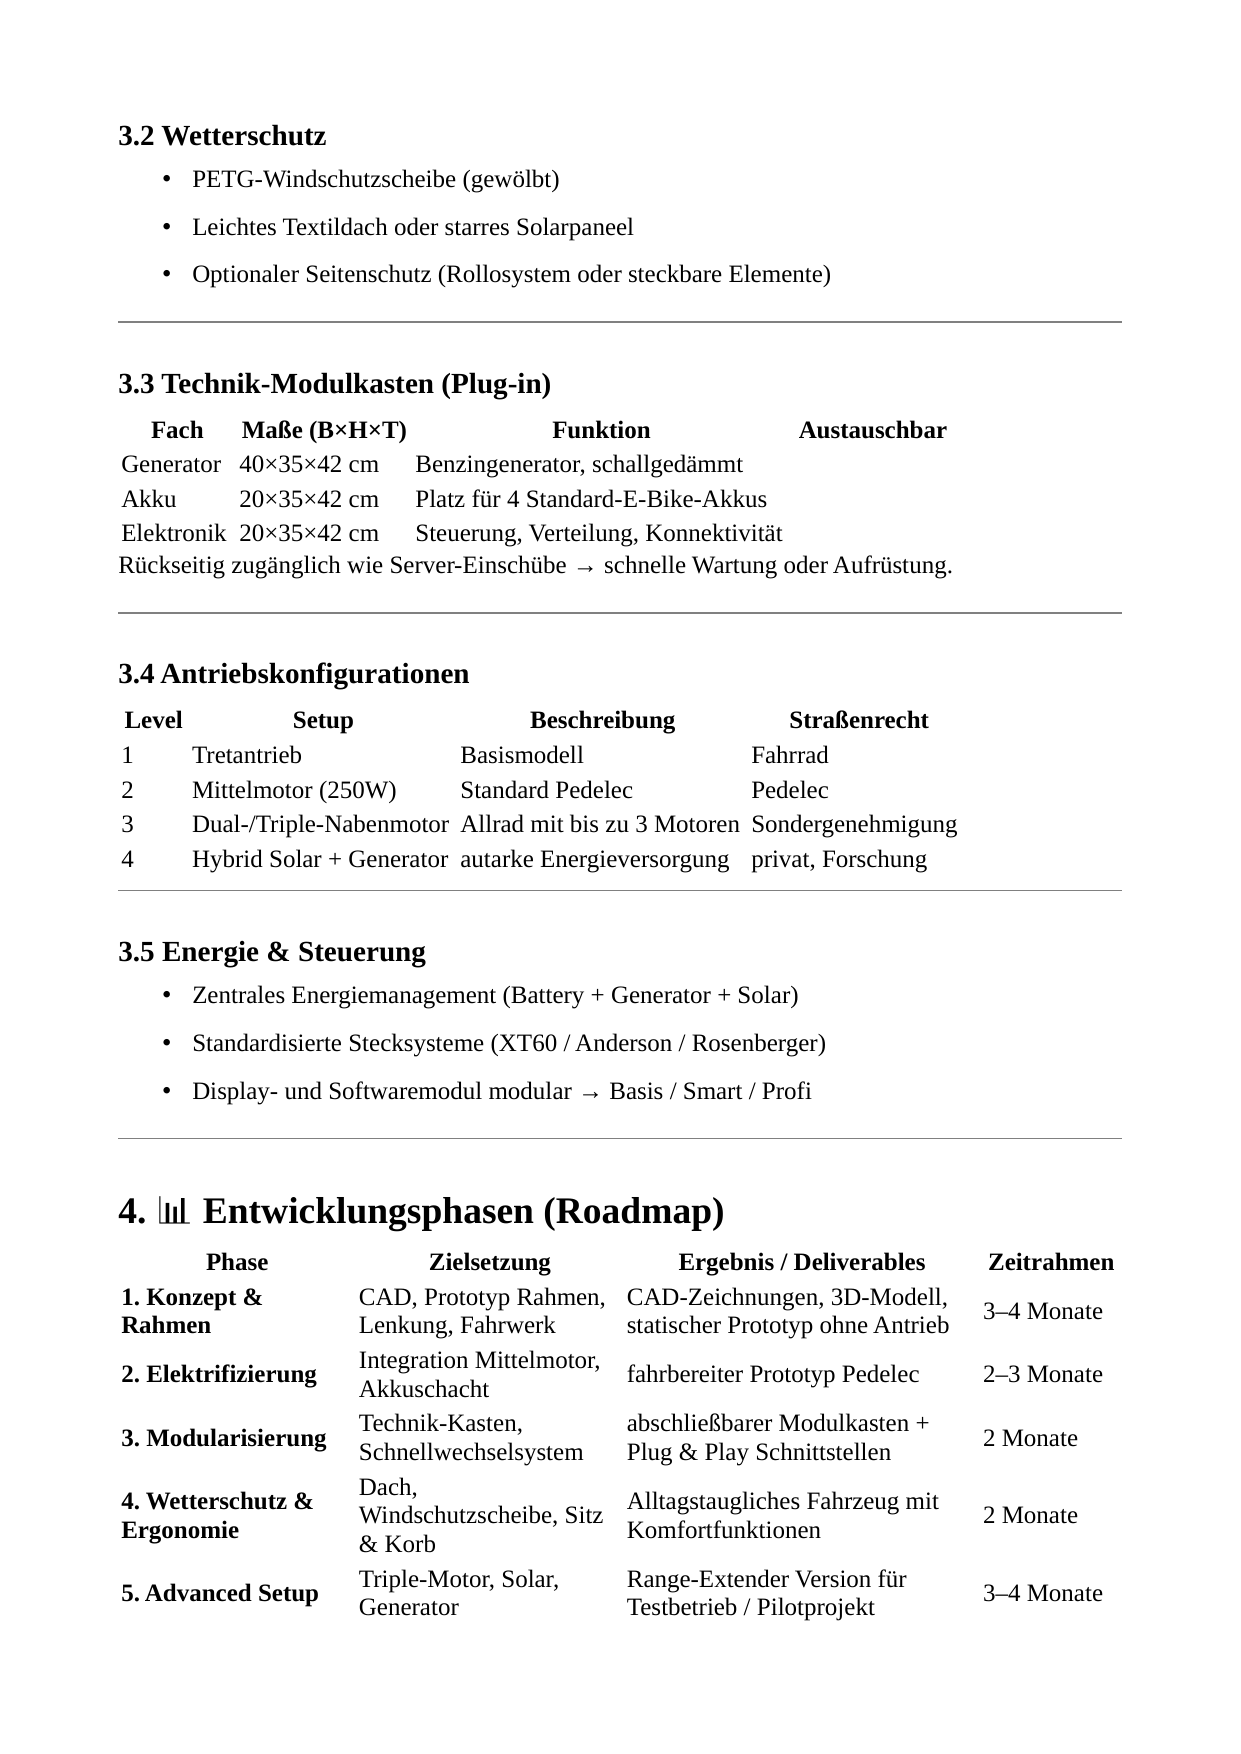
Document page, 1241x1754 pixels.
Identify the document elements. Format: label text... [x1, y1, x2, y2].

table_header Fach [118, 412, 236, 446]
table_cell 4 [118, 841, 189, 876]
table_cell autarke Energieversorgung [457, 841, 748, 876]
table_cell Mittelmotor (250W) [189, 772, 457, 806]
table_cell Alltagstaugliches Fahrzeug mit Komfortfunktionen [624, 1469, 980, 1561]
table_header Beschreibung [457, 703, 748, 737]
table_cell CAD, Prototyp Rahmen, Lenkung, Fahrwerk [356, 1279, 624, 1342]
table_header Ergebnis / Deliverables [624, 1244, 980, 1279]
table_cell CAD-Zeichnungen, 3D-Modell, statischer Prototyp ohne Antrieb [624, 1279, 980, 1342]
table_cell 2 [118, 772, 189, 806]
table_cell ✅ [791, 516, 955, 550]
table_cell Fahrrad [748, 737, 970, 772]
table_header Level [118, 703, 189, 737]
table_cell 5. Advanced Setup [118, 1561, 356, 1624]
table_cell Elektronik [118, 516, 236, 550]
table_cell 20×35×42 cm [236, 516, 412, 550]
table_cell Dach, Windschutzscheibe, Sitz & Korb [356, 1469, 624, 1561]
table_cell 2 Monate [980, 1469, 1122, 1561]
table_header Austauschbar [791, 412, 955, 446]
table_header Setup [189, 703, 457, 737]
table_cell Integration Mittelmotor, Akkuschacht [356, 1342, 624, 1405]
table_cell Standard Pedelec [457, 772, 748, 806]
table_cell 3 [118, 806, 189, 841]
table_cell 4. Wetterschutz & Ergonomie [118, 1469, 356, 1561]
table_cell Generator [118, 446, 236, 481]
list PETG-Windschutzscheibe (gewölbt) [162, 164, 1122, 193]
table_cell Range-Extender Version für Testbetrieb / Pilotprojekt [624, 1561, 980, 1624]
list Display- und Softwaremodul modular → Basis / Smart / Profi [162, 1076, 1122, 1104]
table_cell 2. Elektrifizierung [118, 1342, 356, 1405]
table_cell Triple-Motor, Solar, Generator [356, 1561, 624, 1624]
table_cell Akku [118, 481, 236, 516]
table_cell 1 [118, 737, 189, 772]
table_cell Technik-Kasten, Schnellwechselsystem [356, 1405, 624, 1469]
list Standardisierte Stecksysteme (XT60 / Anderson / Rosenberger) [162, 1028, 1122, 1057]
table_cell Platz für 4 Standard-E-Bike-Akkus [412, 481, 791, 516]
table_cell 1. Konzept & Rahmen [118, 1279, 356, 1342]
table_header Straßenrecht [748, 703, 970, 737]
table_cell 3–4 Monate [980, 1279, 1122, 1342]
table_cell Allrad mit bis zu 3 Motoren [457, 806, 748, 841]
table_cell Dual-/Triple-Nabenmotor [189, 806, 457, 841]
subtitle 3.4 Antriebskonfigurationen [118, 657, 1122, 690]
subtitle 4. 📊 Entwicklungsphasen (Roadmap) [118, 1188, 1122, 1232]
table_cell Basismodell [457, 737, 748, 772]
table_cell Tretantrieb [189, 737, 457, 772]
table_header Maße (B×H×T) [236, 412, 412, 446]
subtitle 3.5 Energie & Steuerung [118, 934, 1122, 968]
table_header Zielsetzung [356, 1244, 624, 1279]
table_cell Sondergenehmigung [748, 806, 970, 841]
table_cell Benzingenerator, schallgedämmt [412, 446, 791, 481]
table_cell Steuerung, Verteilung, Konnektivität [412, 516, 791, 550]
table_cell Pedelec [748, 772, 970, 806]
text Rückseitig zugänglich wie Server-Einschübe → schnelle Wartung oder Aufrüstung. [118, 550, 1122, 579]
list Optionaler Seitenschutz (Rollosystem oder steckbare Elemente) [162, 259, 1122, 288]
list Leichtes Textildach oder starres Solarpaneel [162, 212, 1122, 241]
table_header Phase [118, 1244, 356, 1279]
table_cell 20×35×42 cm [236, 481, 412, 516]
table_cell abschließbarer Modulkasten + Plug & Play Schnittstellen [624, 1405, 980, 1469]
table_cell 40×35×42 cm [236, 446, 412, 481]
table_cell fahrbereiter Prototyp Pedelec [624, 1342, 980, 1405]
table_header Zeitrahmen [980, 1244, 1122, 1279]
table_cell 3. Modularisierung [118, 1405, 356, 1469]
table_cell 2–3 Monate [980, 1342, 1122, 1405]
table_cell 3–4 Monate [980, 1561, 1122, 1624]
table_cell ✅ [791, 481, 955, 516]
subtitle 3.2 Wetterschutz [118, 118, 1122, 152]
table_cell Hybrid Solar + Generator [189, 841, 457, 876]
subtitle 3.3 Technik-Modulkasten (Plug-in) [118, 366, 1122, 399]
table_cell ✅ [791, 446, 955, 481]
table_cell privat, Forschung [748, 841, 970, 876]
table_header Funktion [412, 412, 791, 446]
list Zentrales Energiemanagement (Battery + Generator + Solar) [162, 981, 1122, 1009]
table_cell 2 Monate [980, 1405, 1122, 1469]
